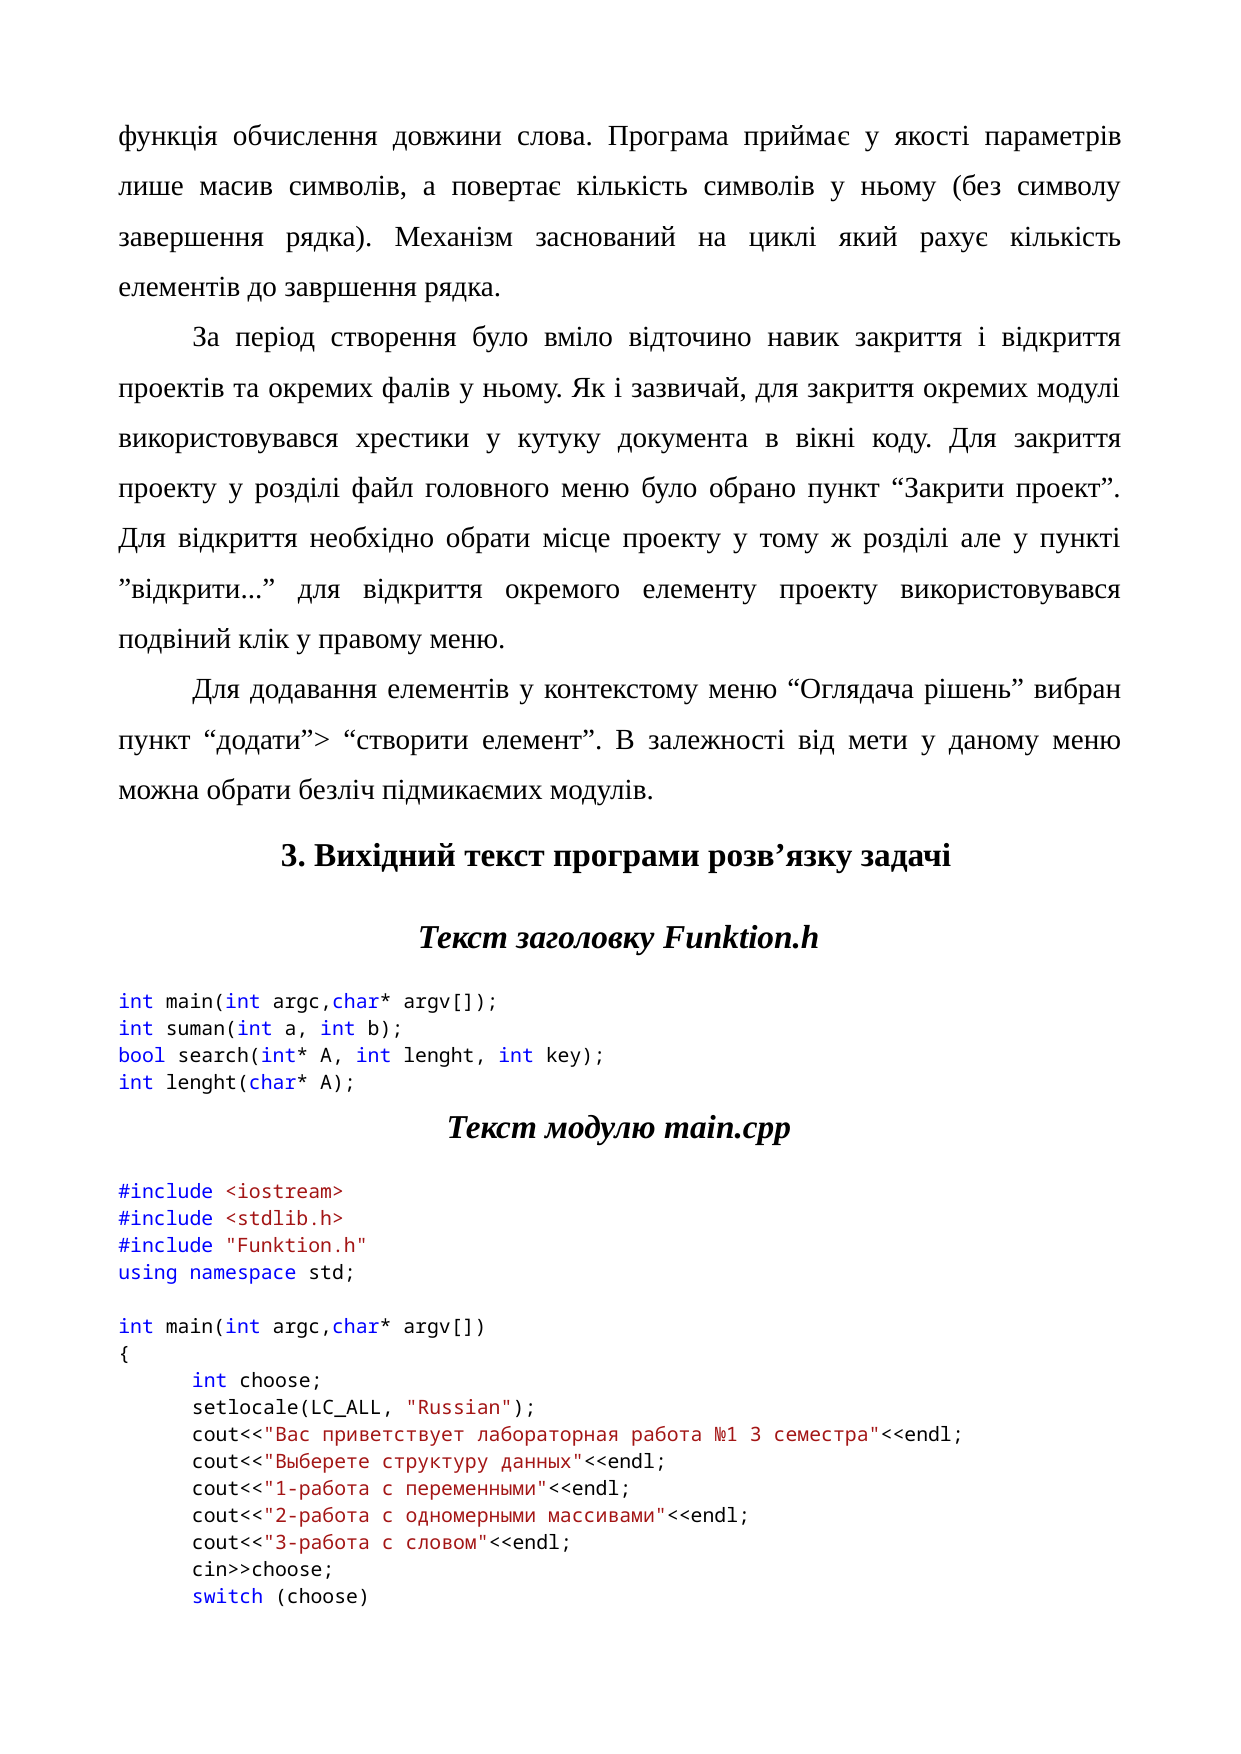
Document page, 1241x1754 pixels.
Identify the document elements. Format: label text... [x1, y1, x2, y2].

text cout<<"Вас приветствует лабораторная работа №1 3 семестра"<<endl; [118, 1420, 1122, 1447]
text cout<<"Выберете структуру данных"<<endl; [118, 1447, 1122, 1474]
text setlocale(LC_ALL, "Russian"); [118, 1393, 1122, 1420]
text #include "Funktion.h" [118, 1231, 1122, 1258]
text cout<<"3-работа с словом"<<endl; [118, 1528, 1122, 1555]
text int main(int argc,char* argv[]) [118, 1312, 1122, 1339]
subtitle Текст заголовку Funktion.h [118, 917, 1122, 956]
text Для додавання елементів у контекстому меню “Оглядача рішень” вибран пункт “додати”> “створити елемент”. В залежності від мети у даному меню можна обрати безліч підмикаємих модулів. [118, 672, 1122, 806]
text За період створення було вміло відточино навик закриття і відкриття проектів та окремих фалів у ньому. Як і зазвичай, для закриття окремих модулі використовувався хрестики у кутуку документа в вікні коду. Для закриття проекту у розділі файл головного меню було обрано пункт “Закрити проект”. Для відкриття необхідно обрати місце проекту у тому ж розділі але у пункті ”відкрити...” для відкриття окремого елементу проекту використовувався подвіний клік у правому меню. [118, 319, 1122, 655]
text #include <stdlib.h> [118, 1204, 1122, 1231]
text int lenght(char* A); [118, 1068, 1122, 1095]
text cout<<"1-работа с переменными"<<endl; [118, 1474, 1122, 1501]
text функція обчислення довжини слова. Програма приймає у якості параметрів лише масив символів, а повертає кількість символів у ньому (без символу завершення рядка). Механізм заснований на циклі який рахує кількість елементів до завршення рядка. [118, 118, 1122, 303]
subtitle 3. Вихідний текст програми розв’язку задачі [118, 835, 1122, 873]
text using namespace std; [118, 1258, 1122, 1285]
text int main(int argc,char* argv[]); [118, 987, 1122, 1014]
subtitle Текст модулю main.cpp [118, 1107, 1122, 1146]
text { [118, 1339, 1122, 1366]
text #include <iostream> [118, 1177, 1122, 1204]
text switch (choose) [118, 1582, 1122, 1609]
text int choose; [118, 1366, 1122, 1393]
text bool search(int* A, int lenght, int key); [118, 1041, 1122, 1068]
text cout<<"2-работа с одномерными массивами"<<endl; [118, 1501, 1122, 1528]
text int suman(int a, int b); [118, 1014, 1122, 1041]
text cin>>choose; [118, 1555, 1122, 1582]
